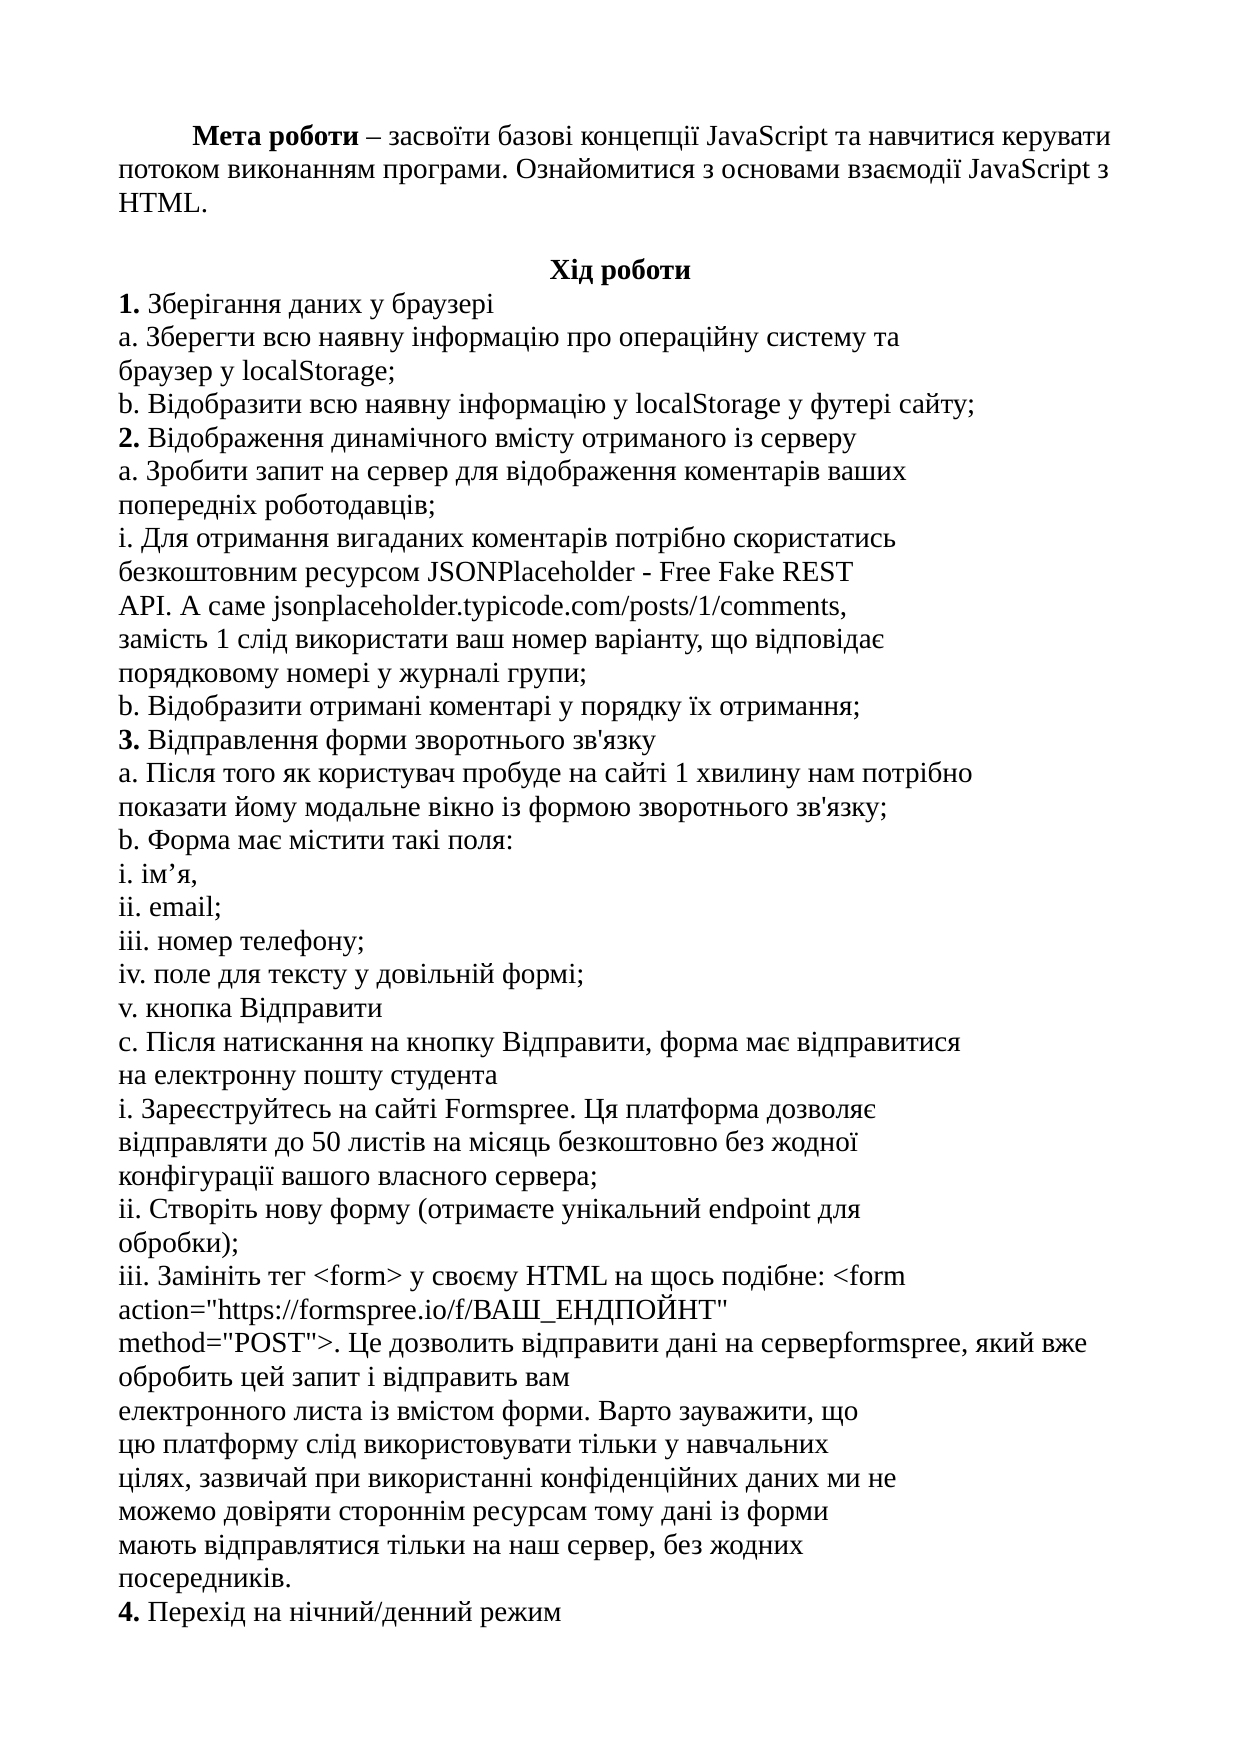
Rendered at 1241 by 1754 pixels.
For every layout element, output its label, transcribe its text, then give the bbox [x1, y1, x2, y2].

text обробки); [118, 1225, 1122, 1258]
text відправляти до 50 листів на місяць безкоштовно без жодної [118, 1124, 1122, 1158]
text замість 1 слід використати ваш номер варіанту, що відповідає [118, 621, 1122, 655]
text цю платформу слід використовувати тільки у навчальних [118, 1426, 1122, 1460]
text a.​ Після того як користувач пробуде на сайті 1 хвилину нам потрібно [118, 755, 1122, 789]
text Хід роботи [118, 252, 1122, 286]
text конфігурації вашого власного сервера; [118, 1158, 1122, 1191]
text method="POST">. Це дозволить відправити дані на серверformspree, який вже обробить цей запит і відправить вам [118, 1326, 1122, 1393]
text ii.​ email; [118, 889, 1122, 923]
text 1.​ Зберігання даних у браузері [118, 286, 1122, 319]
text action="https://formspree.io/f/ВАШ_ЕНДПОЙНТ" [118, 1292, 1122, 1326]
text 2.​ Відображення динамічного вмісту отриманого із серверу [118, 420, 1122, 453]
text браузер у localStorage; [118, 353, 1122, 386]
text можемо довіряти стороннім ресурсам тому дані із форми [118, 1493, 1122, 1527]
text порядковому номері у журналі групи; [118, 655, 1122, 688]
text безкоштовним ресурсом JSONPlaceholder - Free Fake REST [118, 554, 1122, 588]
text iii.​ Замініть тег <form> у своєму HTML на щось подібне: <form [118, 1258, 1122, 1292]
text v.​ кнопка Відправити [118, 990, 1122, 1024]
text iv.​ поле для тексту у довільній формі; [118, 957, 1122, 990]
text i.​ Для отримання вигаданих коментарів потрібно скористатись [118, 521, 1122, 554]
text ii.​ Створіть нову форму (отримаєте унікальний endpoint для [118, 1191, 1122, 1225]
text b.​ Відобразити отримані коментарі у порядку їх отримання; [118, 688, 1122, 722]
text електронного листа із вмістом форми. Варто зауважити, що [118, 1393, 1122, 1426]
text a.​ Зберегти всю наявну інформацію про операційну систему та [118, 319, 1122, 353]
text Мета роботи – засвоїти базові концепції JavaScript та навчитися керувати потоком виконанням програми. Ознайомитися з основами взаємодії JavaScript з HTML. [118, 118, 1122, 219]
text a.​ Зробити запит на сервер для відображення коментарів ваших [118, 453, 1122, 487]
text мають відправлятися тільки на наш сервер, без жодних [118, 1527, 1122, 1560]
text API. А саме jsonplaceholder.typicode.com/posts/1/comments, [118, 588, 1122, 621]
text на електронну пошту студента [118, 1057, 1122, 1091]
text c.​ Після натискання на кнопку Відправити, форма має відправитися [118, 1024, 1122, 1057]
text 4.​ Перехід на нічний/денний режим [118, 1594, 1122, 1627]
text iii.​ номер телефону; [118, 923, 1122, 957]
text показати йому модальне вікно із формою зворотнього зв'язку; [118, 789, 1122, 822]
text b.​ Відобразити всю наявну інформацію у localStorage у футері сайту; [118, 386, 1122, 420]
text b.​ Форма має містити такі поля: [118, 822, 1122, 856]
text i.​ ім’я, [118, 856, 1122, 889]
text попередніх роботодавців; [118, 487, 1122, 521]
text i.​ Зареєструйтесь на сайті Formspree. Ця платформа дозволяє [118, 1091, 1122, 1124]
text посередників. [118, 1560, 1122, 1594]
text 3.​ Відправлення форми зворотнього зв'язку [118, 722, 1122, 755]
text цілях, зазвичай при використанні конфіденційних даних ми не [118, 1460, 1122, 1493]
